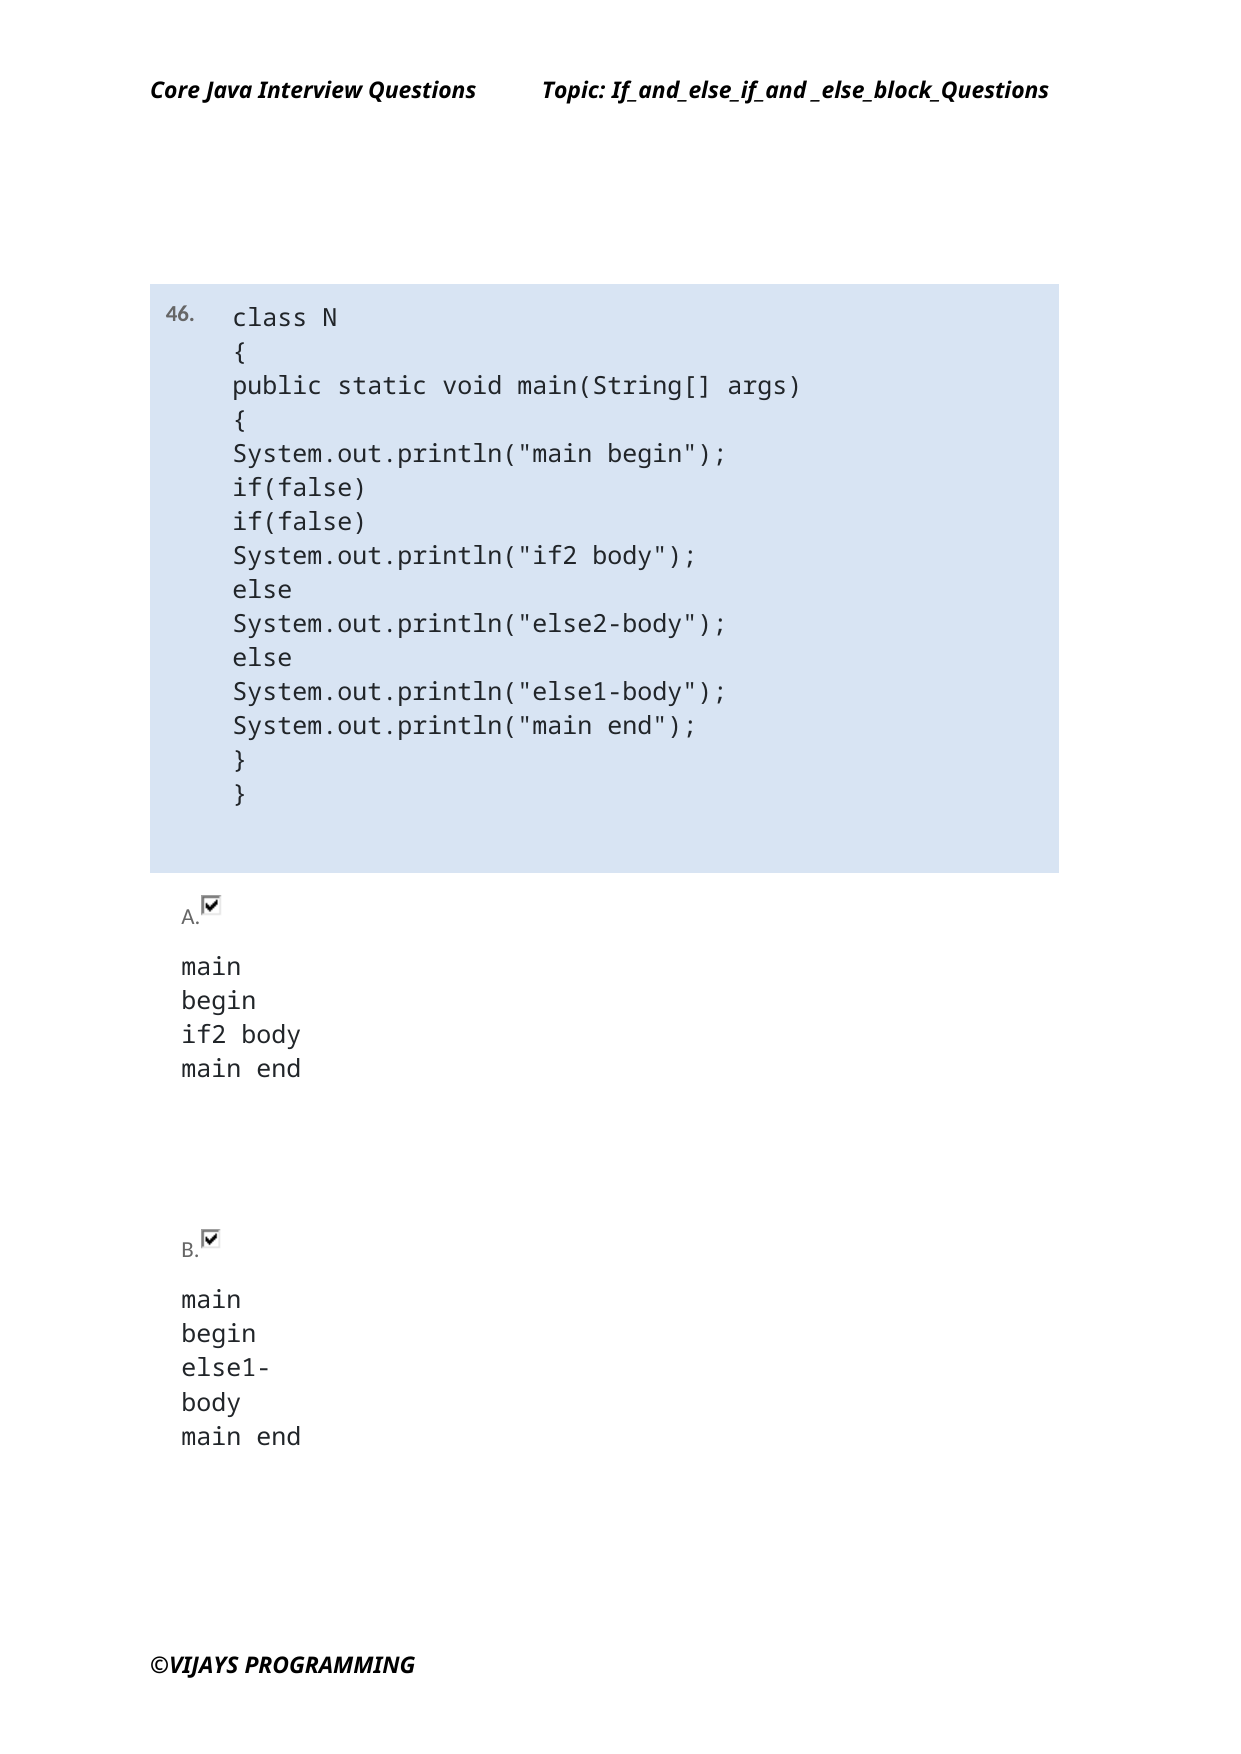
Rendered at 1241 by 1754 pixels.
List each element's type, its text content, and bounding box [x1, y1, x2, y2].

table_header B. main begin else1-body main end [181, 1221, 319, 1554]
table_cell [150, 873, 1090, 1570]
table_cell class N { public static void main(String[] args) { System.out.println("main begin"); if(false) if(false) System.out.println("if2 body"); else System.out.println("else2-body"); else System.out.println("else1-body"); System.out.println("main end"); } } [216, 284, 1059, 873]
table_cell [1059, 284, 1090, 873]
table_header A. main begin if2 body main end [181, 888, 319, 1221]
table_header [181, 166, 319, 268]
table_cell [150, 150, 1090, 283]
table_cell 46. [150, 284, 216, 873]
